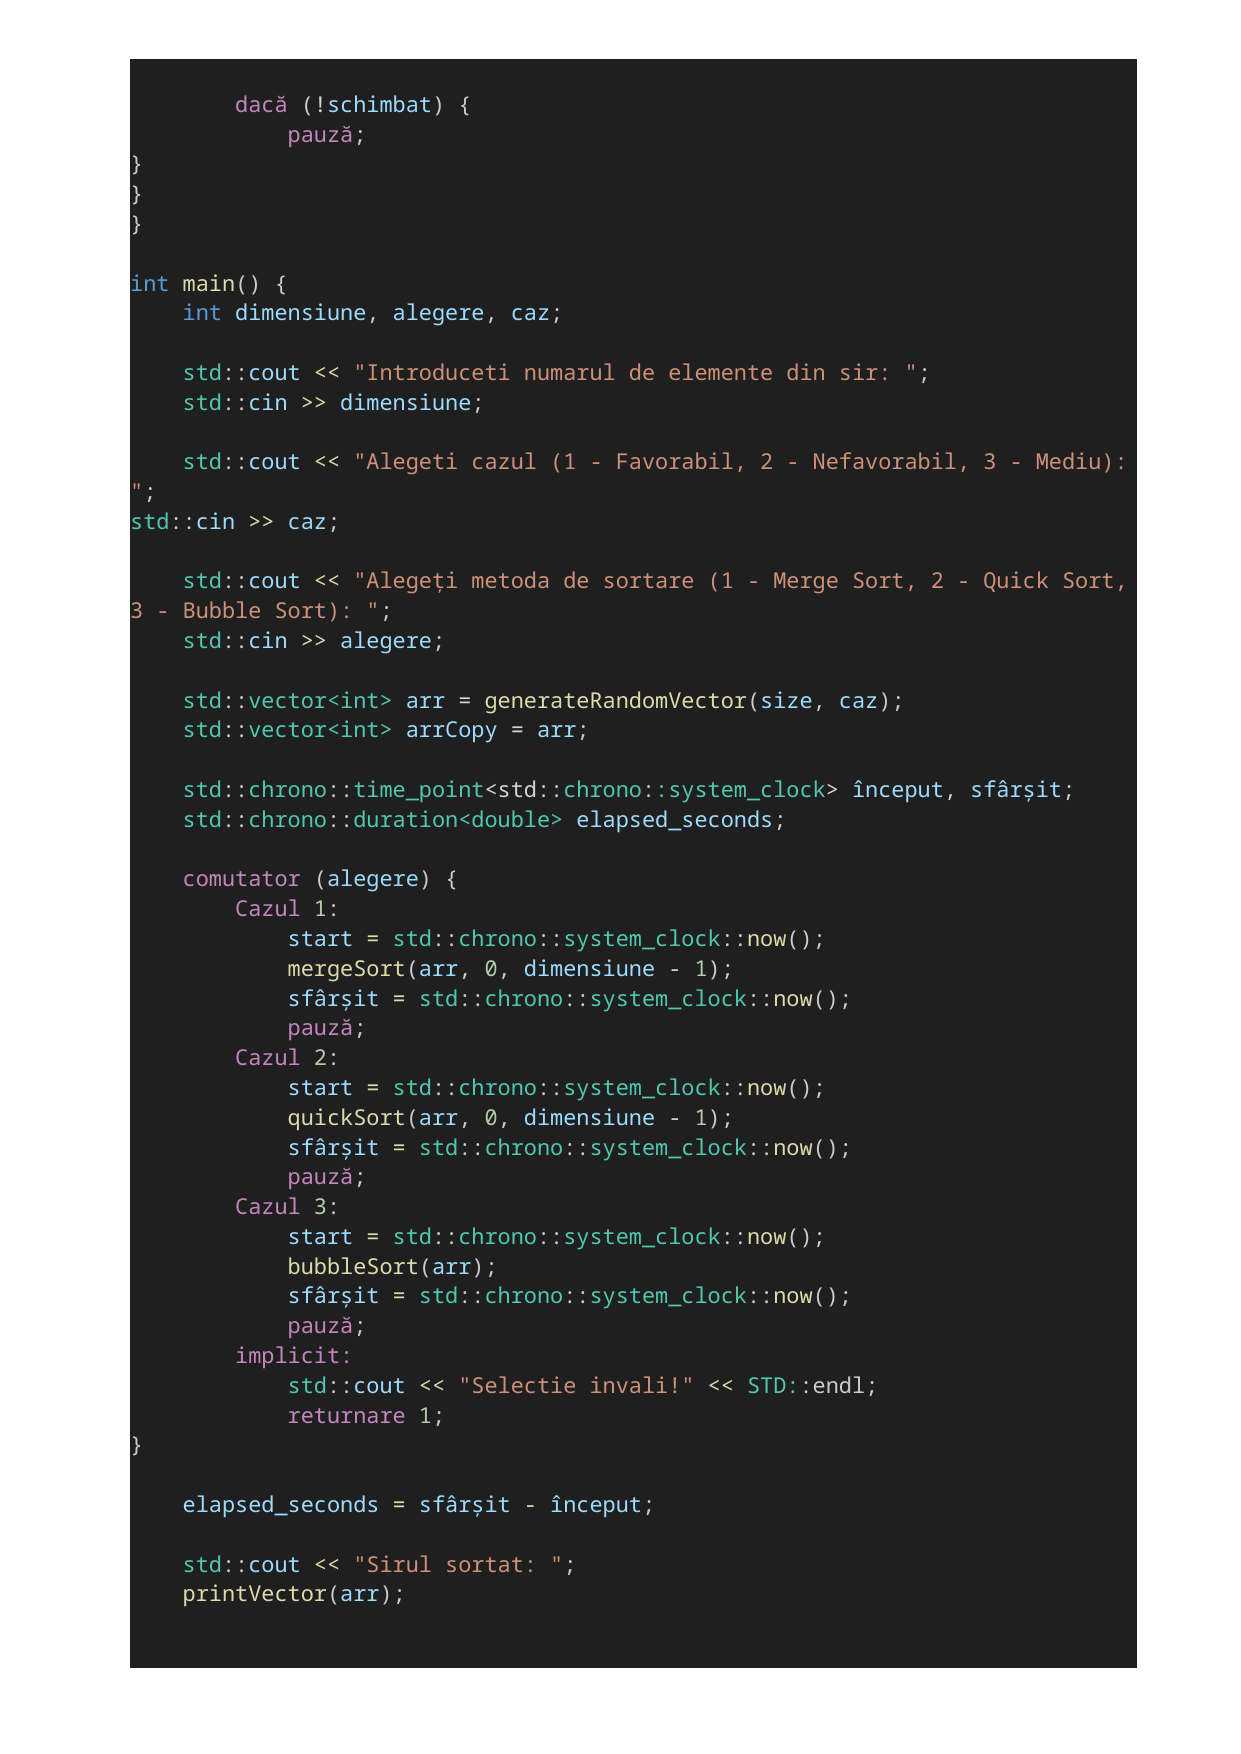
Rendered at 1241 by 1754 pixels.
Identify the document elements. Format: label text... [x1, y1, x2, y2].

text std::cout << "Introduceti numarul de elemente din sir: "; [130, 357, 1137, 387]
text std::cin >> caz; [130, 506, 1137, 536]
text } [130, 208, 1137, 238]
text std::cout << "Alegeți metoda de sortare (1 - Merge Sort, 2 - Quick Sort, 3 - Bubble Sort): "; [130, 566, 1137, 625]
text implicit: [130, 1340, 1137, 1370]
text returnare 1; [130, 1400, 1137, 1429]
text } [130, 1429, 1137, 1459]
text pauză; [130, 1012, 1137, 1042]
text Cazul 2: [130, 1042, 1137, 1072]
text start = std::chrono::system_clock::now(); [130, 1221, 1137, 1251]
text quickSort(arr, 0, dimensiune - 1); [130, 1102, 1137, 1132]
text sfârșit = std::chrono::system_clock::now(); [130, 1281, 1137, 1310]
text std::cout << "Selectie invali!" << STD::endl; [130, 1370, 1137, 1400]
text std::cin >> alegere; [130, 625, 1137, 655]
text std::chrono::duration<double> elapsed_seconds; [130, 804, 1137, 834]
text dacă (!schimbat) { [130, 89, 1137, 119]
text pauză; [130, 119, 1137, 148]
text } [130, 148, 1137, 178]
text std::vector<int> arr = generateRandomVector(size, caz); [130, 685, 1137, 714]
text int main() { [130, 268, 1137, 297]
text std::cout << "Alegeti cazul (1 - Favorabil, 2 - Nefavorabil, 3 - Mediu): "; [130, 446, 1137, 506]
text start = std::chrono::system_clock::now(); [130, 1072, 1137, 1102]
text mergeSort(arr, 0, dimensiune - 1); [130, 953, 1137, 983]
text } [130, 178, 1137, 208]
text std::chrono::time_point<std::chrono::system_clock> început, sfârșit; [130, 774, 1137, 804]
text std::cin >> dimensiune; [130, 387, 1137, 417]
text bubbleSort(arr); [130, 1251, 1137, 1281]
text std::vector<int> arrCopy = arr; [130, 714, 1137, 744]
text printVector(arr); [130, 1578, 1137, 1608]
text std::cout << "Sirul sortat: "; [130, 1549, 1137, 1578]
text sfârșit = std::chrono::system_clock::now(); [130, 1132, 1137, 1161]
text Cazul 3: [130, 1191, 1137, 1221]
text start = std::chrono::system_clock::now(); [130, 923, 1137, 953]
text pauză; [130, 1161, 1137, 1191]
text pauză; [130, 1310, 1137, 1340]
text sfârșit = std::chrono::system_clock::now(); [130, 983, 1137, 1012]
text Cazul 1: [130, 893, 1137, 923]
text int dimensiune, alegere, caz; [130, 297, 1137, 327]
text elapsed_seconds = sfârșit - început; [130, 1489, 1137, 1519]
text comutator (alegere) { [130, 863, 1137, 893]
